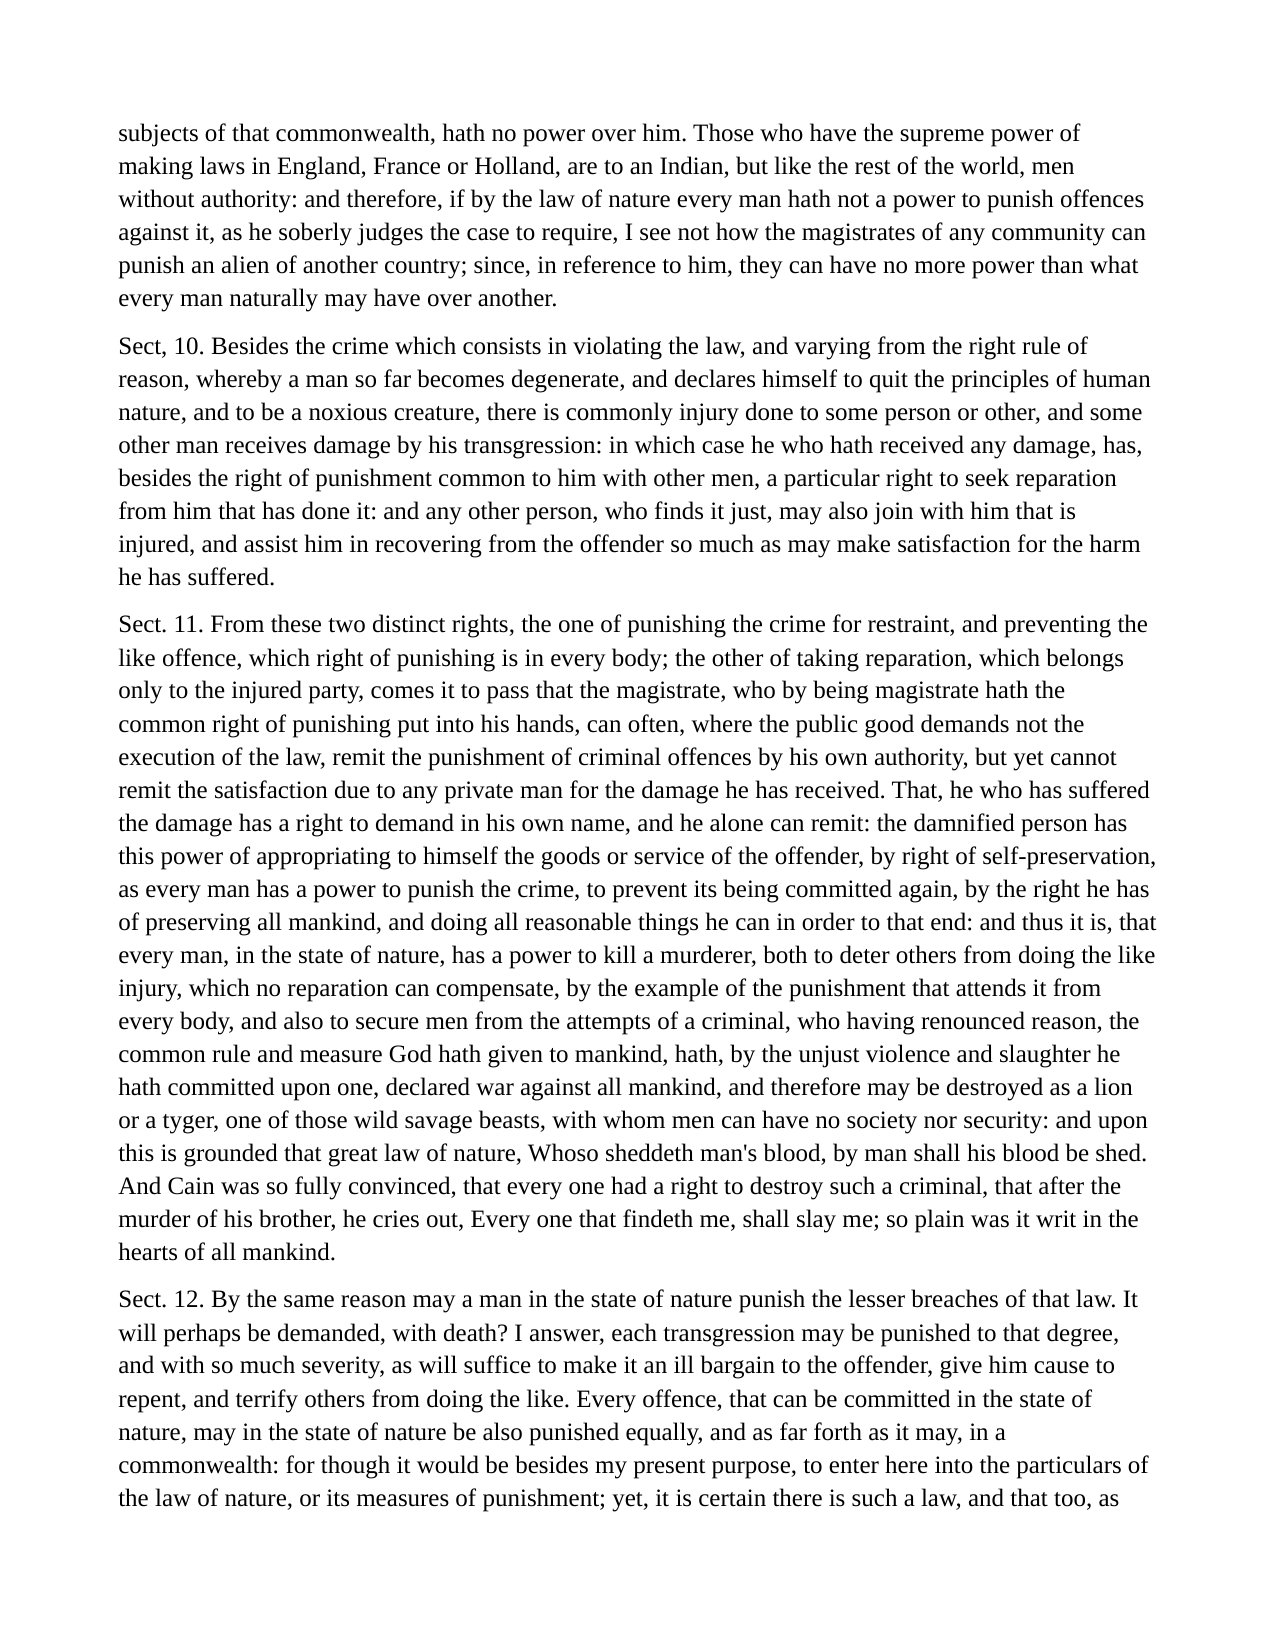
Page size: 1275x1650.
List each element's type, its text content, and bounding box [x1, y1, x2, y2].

text subjects of that commonwealth, hath no power over him. Those who have the supreme power of making laws in England, France or Holland, are to an Indian, but like the rest of the world, men without authority: and therefore, if by the law of nature every man hath not a power to punish offences against it, as he soberly judges the case to require, I see not how the magistrates of any community can punish an alien of another country; since, in reference to him, they can have no more power than what every man naturally may have over another. [118, 118, 1157, 312]
text Sect. 12. By the same reason may a man in the state of nature punish the lesser breaches of that law. It will perhaps be demanded, with death? I answer, each transgression may be punished to that degree, and with so much severity, as will suffice to make it an ill bargain to the offender, give him cause to repent, and terrify others from doing the like. Every offence, that can be committed in the state of nature, may in the state of nature be also punished equally, and as far forth as it may, in a commonwealth: for though it would be besides my present purpose, to enter here into the particulars of the law of nature, or its measures of punishment; yet, it is certain there is such a law, and that too, as [118, 1284, 1157, 1511]
text Sect. 11. From these two distinct rights, the one of punishing the crime for restraint, and preventing the like offence, which right of punishing is in every body; the other of taking reparation, which belongs only to the injured party, comes it to pass that the magistrate, who by being magistrate hath the common right of punishing put into his hands, can often, where the public good demands not the execution of the law, remit the punishment of criminal offences by his own authority, but yet cannot remit the satisfaction due to any private man for the damage he has received. That, he who has suffered the damage has a right to demand in his own name, and he alone can remit: the damnified person has this power of appropriating to himself the goods or service of the offender, by right of self-preservation, as every man has a power to punish the crime, to prevent its being committed again, by the right he has of preserving all mankind, and doing all reasonable things he can in order to that end: and thus it is, that every man, in the state of nature, has a power to kill a murderer, both to deter others from doing the like injury, which no reparation can compensate, by the example of the punishment that attends it from every body, and also to secure men from the attempts of a criminal, who having renounced reason, the common rule and measure God hath given to mankind, hath, by the unjust violence and slaughter he hath committed upon one, declared war against all mankind, and therefore may be destroyed as a lion or a tyger, one of those wild savage beasts, with whom men can have no society nor security: and upon this is grounded that great law of nature, Whoso sheddeth man's blood, by man shall his blood be shed. And Cain was so fully convinced, that every one had a right to destroy such a criminal, that after the murder of his brother, he cries out, Every one that findeth me, shall slay me; so plain was it writ in the hearts of all mankind. [118, 609, 1157, 1266]
text Sect, 10. Besides the crime which consists in violating the law, and varying from the right rule of reason, whereby a man so far becomes degenerate, and declares himself to quit the principles of human nature, and to be a noxious creature, there is commonly injury done to some person or other, and some other man receives damage by his transgression: in which case he who hath received any damage, has, besides the right of punishment common to him with other men, a particular right to seek reparation from him that has done it: and any other person, who finds it just, may also join with him that is injured, and assist him in recovering from the offender so much as may make satisfaction for the harm he has suffered. [118, 331, 1157, 591]
